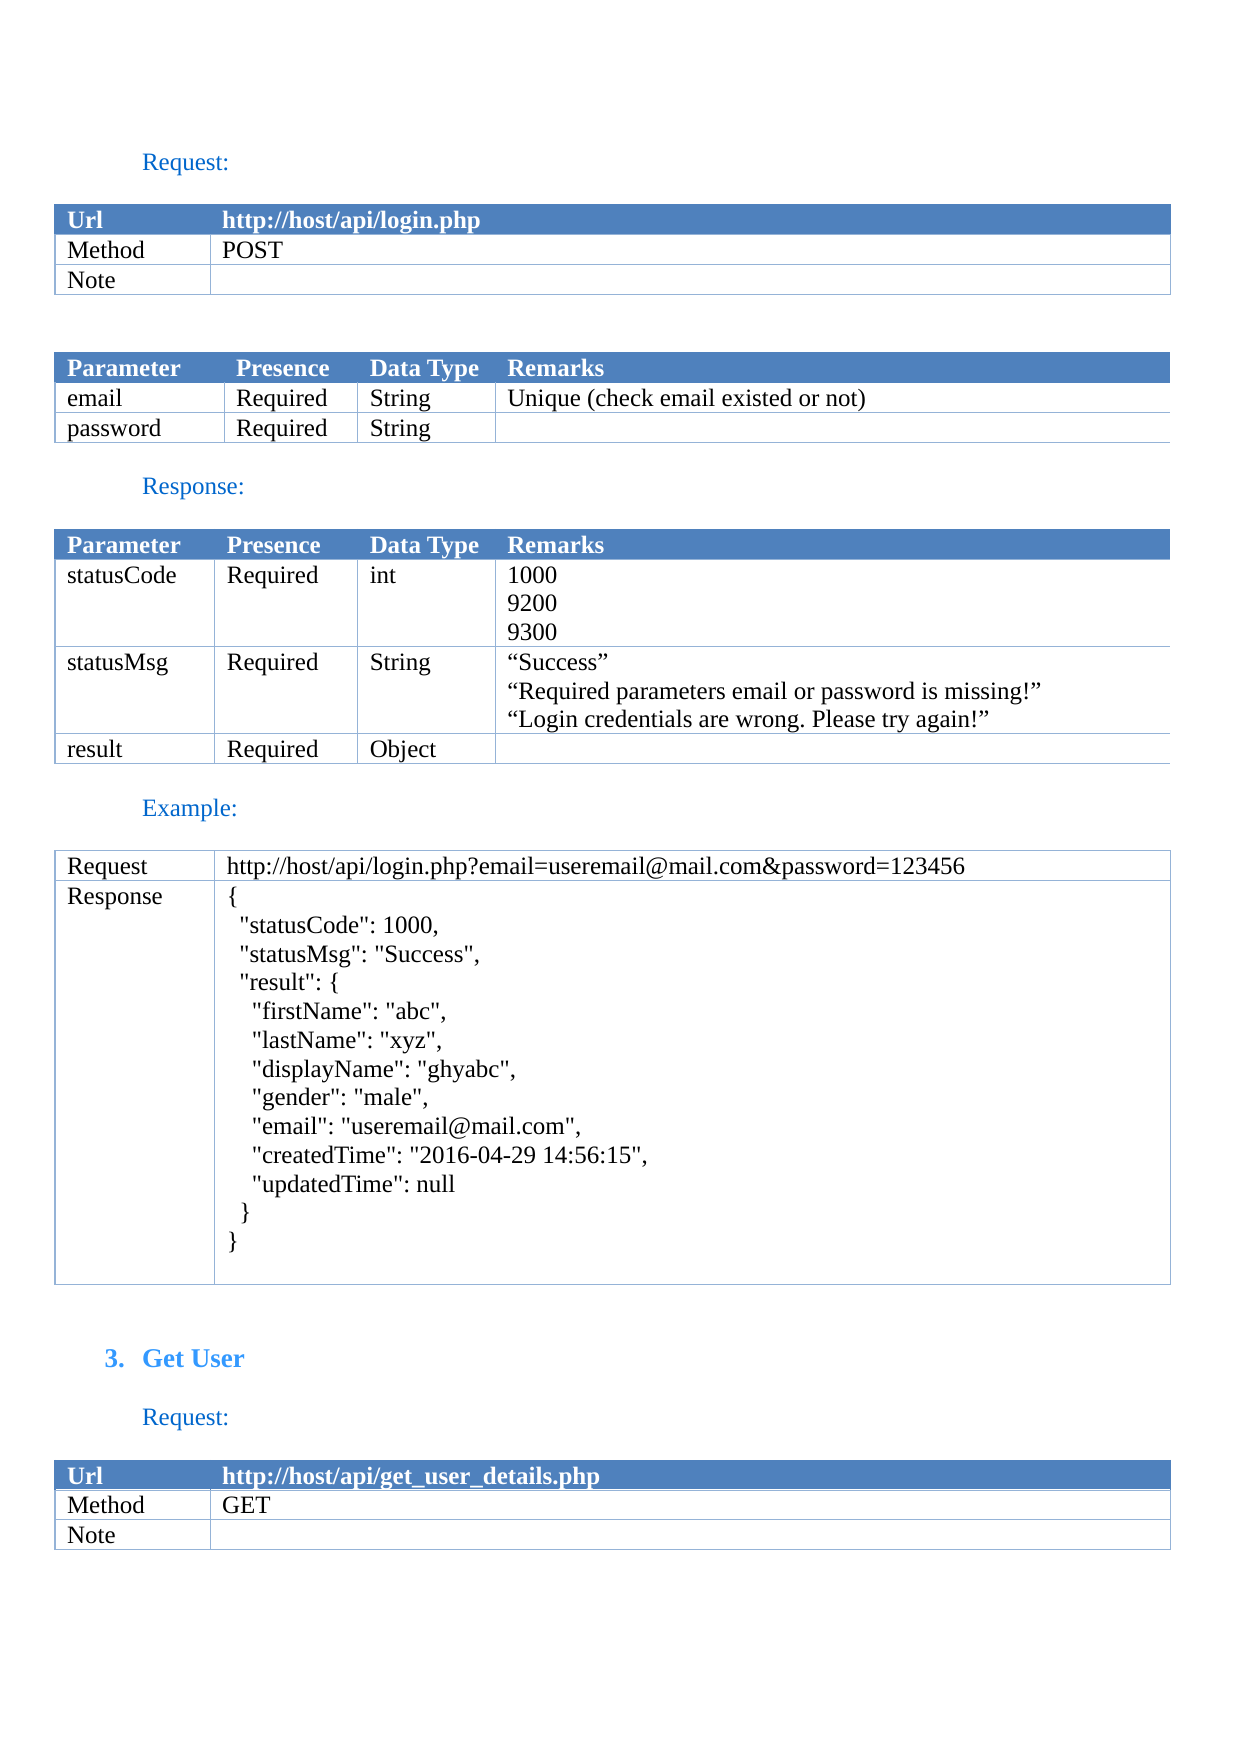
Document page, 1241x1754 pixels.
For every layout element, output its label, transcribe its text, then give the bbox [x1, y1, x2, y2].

table_cell Unique (check email existed or not) [496, 383, 1170, 412]
table_cell email [56, 383, 224, 412]
table_cell Required [225, 383, 357, 412]
table_cell Required [215, 647, 357, 733]
table_header http://host/api/get_user_details.php [211, 1461, 1170, 1489]
list Request: [104, 1402, 1182, 1431]
table_cell [211, 265, 1170, 294]
table_header Parameter [56, 353, 224, 382]
table_cell password [56, 413, 224, 442]
table_header Presence [225, 353, 357, 382]
table_cell [496, 413, 1170, 442]
table_header Remarks [496, 353, 1170, 382]
table_header Parameter [56, 530, 214, 559]
table_header http://host/api/login.php?email=useremail@mail.com&password=123456 [215, 851, 1170, 880]
table_cell Note [56, 265, 210, 294]
table_cell { "statusCode": 1000, "statusMsg": "Success", "result": { "firstName": "abc", "lastName": "xyz", "displayName": "ghyabc", "gender": "male", "email": "useremail@mail.com", "createdTime": "2016-04-29 14:56:15", "updatedTime": null } } [215, 881, 1170, 1284]
table_cell Required [215, 734, 357, 763]
table_cell statusCode [56, 560, 214, 646]
table_header Data Type [358, 353, 495, 382]
table_cell 1000 9200 9300 [496, 560, 1170, 646]
table_cell result [56, 734, 214, 763]
table_header Presence [215, 530, 357, 559]
list Get User [104, 1342, 1182, 1373]
table_cell Method [56, 235, 210, 264]
table_header Url [56, 205, 210, 234]
table_cell [496, 734, 1170, 763]
table_header http://host/api/login.php [211, 205, 1170, 234]
table_cell Method [56, 1491, 210, 1519]
table_cell Response [56, 881, 214, 1284]
table_header Request [56, 851, 214, 880]
table_header Data Type [358, 530, 495, 559]
table_cell Note [56, 1520, 210, 1549]
table_cell “Success” “Required parameters email or password is missing!” “Login credentials are wrong. Please try again!” [496, 647, 1170, 733]
table_header Url [56, 1461, 210, 1489]
table_cell Object [358, 734, 495, 763]
table_cell statusMsg [56, 647, 214, 733]
table_cell POST [211, 235, 1170, 264]
table_cell [211, 1520, 1170, 1549]
table_cell String [358, 383, 495, 412]
table_cell GET [211, 1491, 1170, 1519]
list Response: [104, 471, 1182, 500]
table_cell Required [225, 413, 357, 442]
table_header Remarks [496, 530, 1170, 559]
table_cell String [358, 647, 495, 733]
list Request: [104, 147, 1182, 176]
table_cell String [358, 413, 495, 442]
table_cell Required [215, 560, 357, 646]
list Example: [104, 793, 1182, 822]
table_cell int [358, 560, 495, 646]
